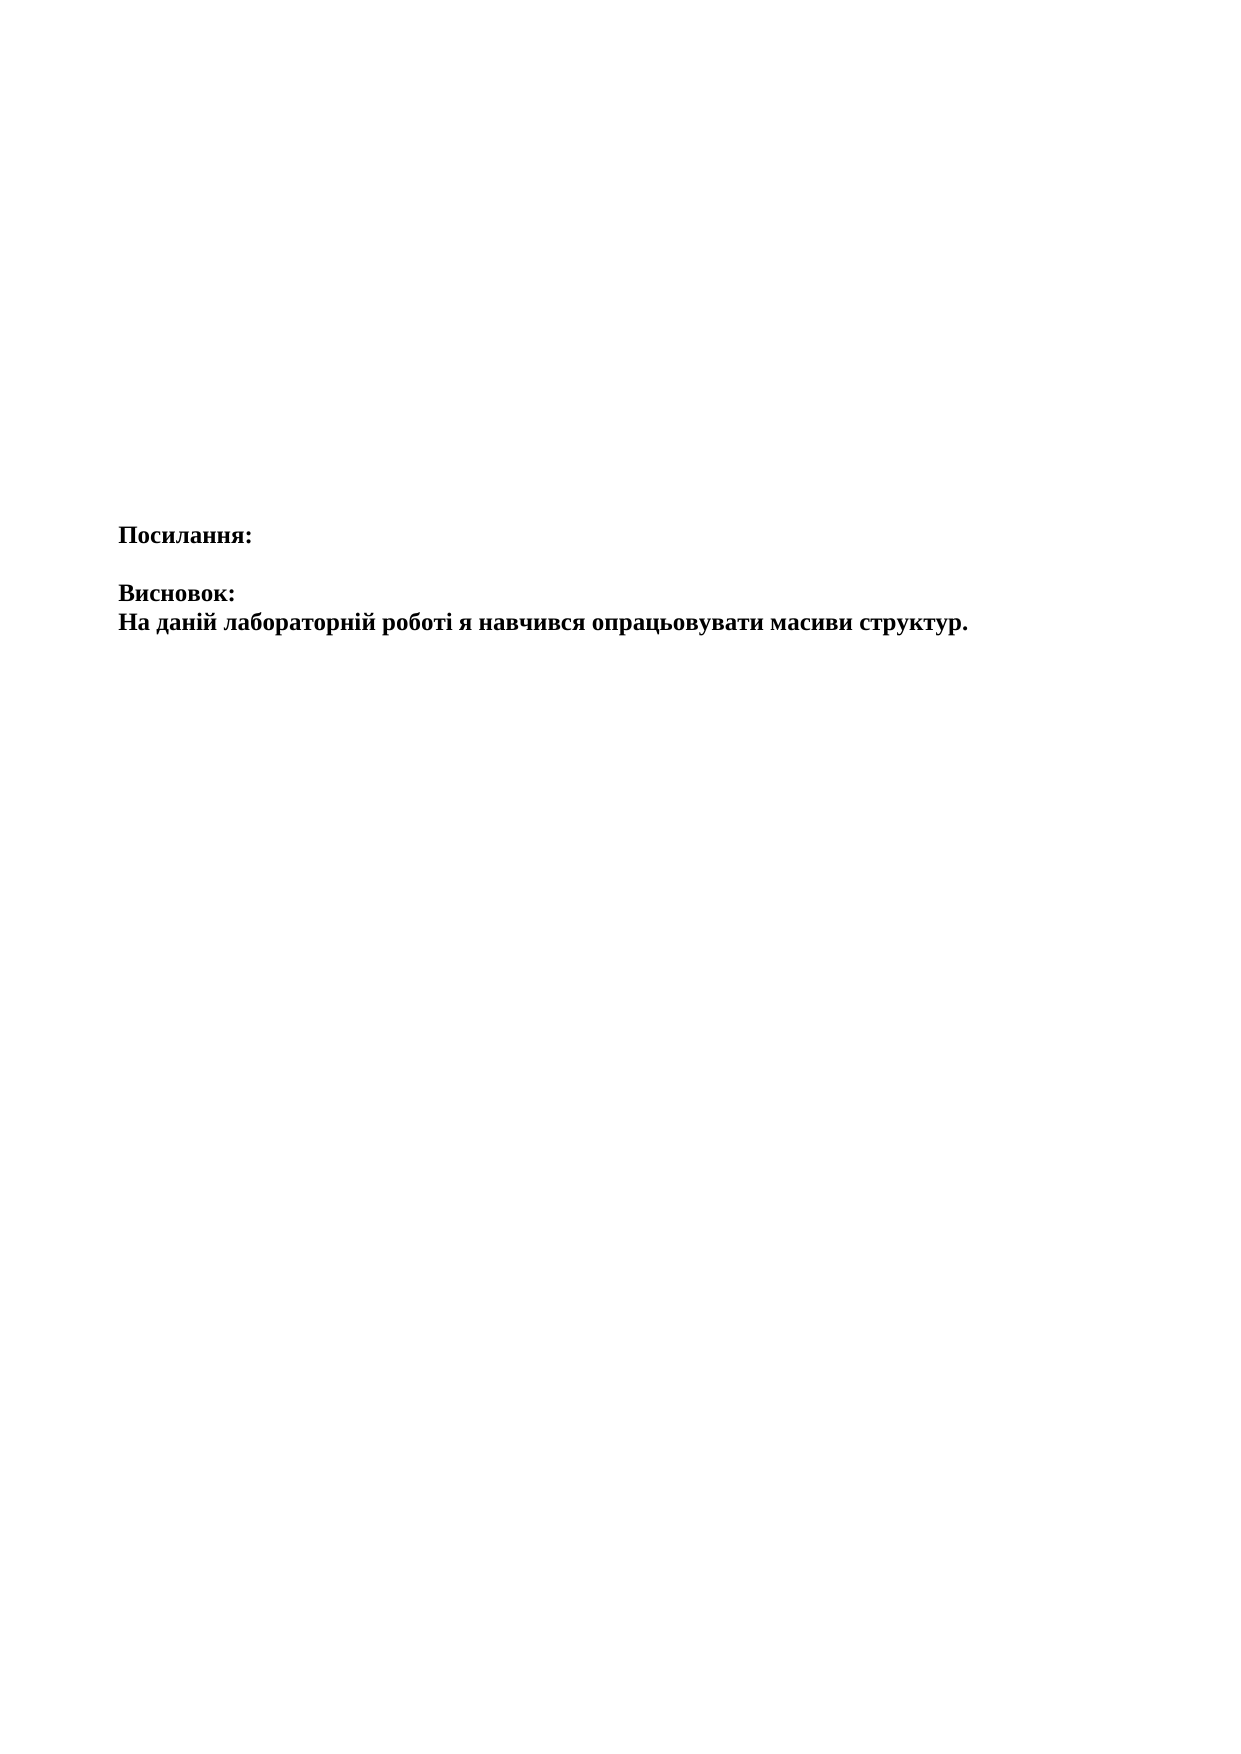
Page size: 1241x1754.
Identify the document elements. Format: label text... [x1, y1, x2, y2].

text Посилання: [118, 521, 1122, 549]
text На даній лабораторній роботі я навчився опрацьовувати масиви структур. [118, 607, 1122, 636]
text Висновок: [118, 578, 1122, 607]
